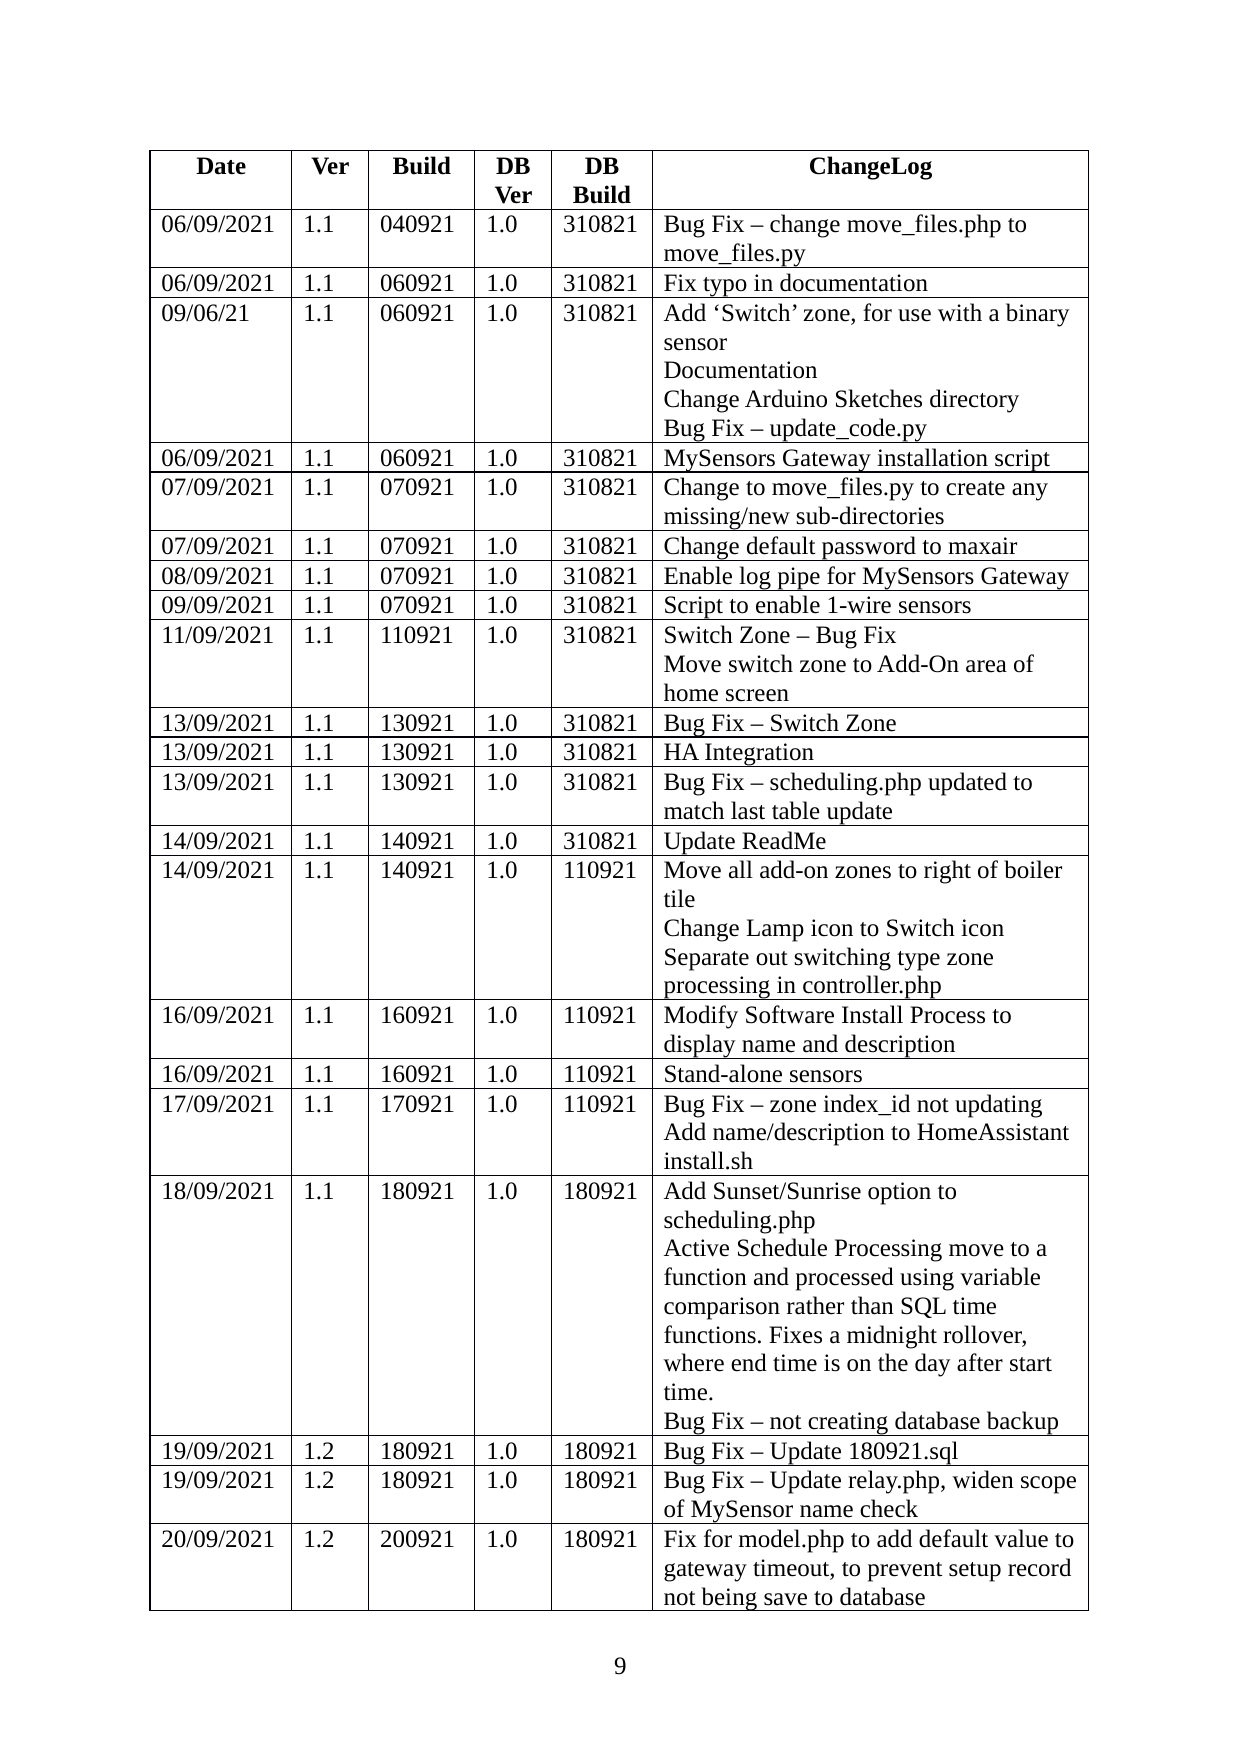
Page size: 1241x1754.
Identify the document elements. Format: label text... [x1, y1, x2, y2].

table_cell 060921 [369, 443, 474, 471]
table_cell Fix for model.php to add default value to gateway timeout, to prevent setup record not being save to database [653, 1524, 1088, 1610]
table_cell 1.0 [475, 268, 551, 297]
table_cell Add Sunset/Sunrise option to scheduling.php Active Schedule Processing move to a function and processed using variable comparison rather than SQL time functions. Fixes a midnight rollover, where end time is on the day after start time. Bug Fix – not creating database backup [653, 1176, 1088, 1435]
table_cell 1.0 [475, 708, 551, 736]
table_cell 13/09/2021 [151, 738, 291, 766]
table_cell 1.1 [292, 767, 368, 825]
table_cell 200921 [369, 1524, 474, 1610]
table_cell 1.0 [475, 591, 551, 619]
table_cell 1.1 [292, 443, 368, 471]
table_cell 1.0 [475, 620, 551, 707]
table_cell 310821 [552, 826, 652, 854]
table_cell 140921 [369, 856, 474, 999]
table_cell 180921 [369, 1466, 474, 1523]
table_cell 110921 [552, 856, 652, 999]
table_cell 1.2 [292, 1524, 368, 1610]
table_cell 1.1 [292, 856, 368, 999]
table_cell 1.1 [292, 531, 368, 560]
table_header DB Build [552, 151, 652, 208]
table_cell 180921 [369, 1176, 474, 1435]
table_cell 1.2 [292, 1466, 368, 1523]
table_cell 060921 [369, 268, 474, 297]
table_cell 14/09/2021 [151, 856, 291, 999]
table_cell 310821 [552, 531, 652, 560]
table_header DB Ver [475, 151, 551, 208]
table_cell 110921 [552, 1000, 652, 1058]
table_cell 070921 [369, 531, 474, 560]
table_cell 310821 [552, 738, 652, 766]
table_cell 17/09/2021 [151, 1089, 291, 1175]
table_cell 110921 [552, 1059, 652, 1088]
table_cell 09/09/2021 [151, 591, 291, 619]
table_cell 1.0 [475, 856, 551, 999]
table_cell 140921 [369, 826, 474, 854]
table_cell 1.0 [475, 1089, 551, 1175]
table_cell Bug Fix – change move_files.php to move_files.py [653, 210, 1088, 267]
table_cell 1.0 [475, 531, 551, 560]
table_cell 180921 [552, 1466, 652, 1523]
table_cell 1.0 [475, 767, 551, 825]
table_cell 310821 [552, 210, 652, 267]
table_cell 110921 [552, 1089, 652, 1175]
table_cell 13/09/2021 [151, 708, 291, 736]
table_cell 1.0 [475, 210, 551, 267]
table_cell 1.1 [292, 591, 368, 619]
table_cell 310821 [552, 561, 652, 589]
table_cell Enable log pipe for MySensors Gateway [653, 561, 1088, 589]
table_cell 1.2 [292, 1436, 368, 1464]
table_cell Update ReadMe [653, 826, 1088, 854]
table_cell 310821 [552, 443, 652, 471]
table_cell 110921 [369, 620, 474, 707]
table_cell 310821 [552, 591, 652, 619]
table_cell 1.1 [292, 620, 368, 707]
table_cell 180921 [552, 1524, 652, 1610]
table_cell 1.1 [292, 1059, 368, 1088]
table_cell 130921 [369, 738, 474, 766]
table_cell 1.1 [292, 1176, 368, 1435]
table_cell 1.1 [292, 268, 368, 297]
table_cell Bug Fix – Update 180921.sql [653, 1436, 1088, 1464]
table_cell 310821 [552, 298, 652, 442]
table_cell Bug Fix – Update relay.php, widen scope of MySensor name check [653, 1466, 1088, 1523]
table_header Date [151, 151, 291, 208]
table_cell 1.1 [292, 738, 368, 766]
table_cell 11/09/2021 [151, 620, 291, 707]
table_cell 1.0 [475, 1176, 551, 1435]
table_cell Switch Zone – Bug Fix Move switch zone to Add-On area of home screen [653, 620, 1088, 707]
table_cell 1.1 [292, 561, 368, 589]
table_header Ver [292, 151, 368, 208]
table_cell 06/09/21 [151, 298, 291, 442]
table_cell 13/09/2021 [151, 767, 291, 825]
table_cell 1.0 [475, 826, 551, 854]
table_cell Modify Software Install Process to display name and description [653, 1000, 1088, 1058]
table_cell 07/09/2021 [151, 473, 291, 530]
table_cell 16/09/2021 [151, 1059, 291, 1088]
table_cell Move all add-on zones to right of boiler tile Change Lamp icon to Switch icon Separate out switching type zone processing in controller.php [653, 856, 1088, 999]
table_cell 040921 [369, 210, 474, 267]
table_cell 1.0 [475, 298, 551, 442]
table_cell 07/09/2021 [151, 531, 291, 560]
table_cell 310821 [552, 620, 652, 707]
table_cell 310821 [552, 767, 652, 825]
table_cell 14/09/2021 [151, 826, 291, 854]
table_cell 170921 [369, 1089, 474, 1175]
table_cell 16/09/2021 [151, 1000, 291, 1058]
table_cell 310821 [552, 268, 652, 297]
table_cell 180921 [552, 1436, 652, 1464]
table_cell 060921 [369, 298, 474, 442]
table_cell 19/09/2021 [151, 1466, 291, 1523]
table_cell 18/09/2021 [151, 1176, 291, 1435]
table_cell 310821 [552, 473, 652, 530]
table_cell 1.1 [292, 1000, 368, 1058]
table_cell Stand-alone sensors [653, 1059, 1088, 1088]
table_cell Bug Fix – scheduling.php updated to match last table update [653, 767, 1088, 825]
table_cell 130921 [369, 767, 474, 825]
table_cell Bug Fix – zone index_id not updating Add name/description to HomeAssistant install.sh [653, 1089, 1088, 1175]
table_cell 1.1 [292, 708, 368, 736]
table_cell 180921 [369, 1436, 474, 1464]
table_cell 1.1 [292, 473, 368, 530]
table_cell 1.1 [292, 210, 368, 267]
table_cell 06/09/2021 [151, 210, 291, 267]
table_cell 1.0 [475, 561, 551, 589]
table_cell 070921 [369, 473, 474, 530]
table_cell 06/09/2021 [151, 443, 291, 471]
table_cell 06/09/2021 [151, 268, 291, 297]
table_cell 1.0 [475, 473, 551, 530]
table_cell Change default password to maxair [653, 531, 1088, 560]
table_cell 160921 [369, 1000, 474, 1058]
table_cell 130921 [369, 708, 474, 736]
table_cell 1.1 [292, 298, 368, 442]
table_cell 1.0 [475, 1524, 551, 1610]
table_cell 070921 [369, 591, 474, 619]
table_cell 08/09/2021 [151, 561, 291, 589]
table_cell HA Integration [653, 738, 1088, 766]
table_cell Script to enable 1-wire sensors [653, 591, 1088, 619]
table_cell Change to move_files.py to create any missing/new sub-directories [653, 473, 1088, 530]
table_cell 20/09/2021 [151, 1524, 291, 1610]
table_cell 180921 [552, 1176, 652, 1435]
table_cell 1.1 [292, 826, 368, 854]
table_cell Bug Fix – Switch Zone [653, 708, 1088, 736]
table_cell 1.0 [475, 1000, 551, 1058]
table_cell 1.0 [475, 1466, 551, 1523]
table_cell 1.0 [475, 1436, 551, 1464]
table_cell 160921 [369, 1059, 474, 1088]
table_cell 310821 [552, 708, 652, 736]
table_cell 1.0 [475, 443, 551, 471]
table_cell Add ‘Switch’ zone, for use with a binary sensor Documentation Change Arduino Sketches directory Bug Fix – update_code.py [653, 298, 1088, 442]
table_cell 19/09/2021 [151, 1436, 291, 1464]
table_cell Fix typo in documentation [653, 268, 1088, 297]
table_header ChangeLog [653, 151, 1088, 208]
table_header Build [369, 151, 474, 208]
table_cell MySensors Gateway installation script [653, 443, 1088, 471]
table_cell 1.0 [475, 1059, 551, 1088]
table_cell 070921 [369, 561, 474, 589]
table_cell 1.1 [292, 1089, 368, 1175]
table_cell 1.0 [475, 738, 551, 766]
